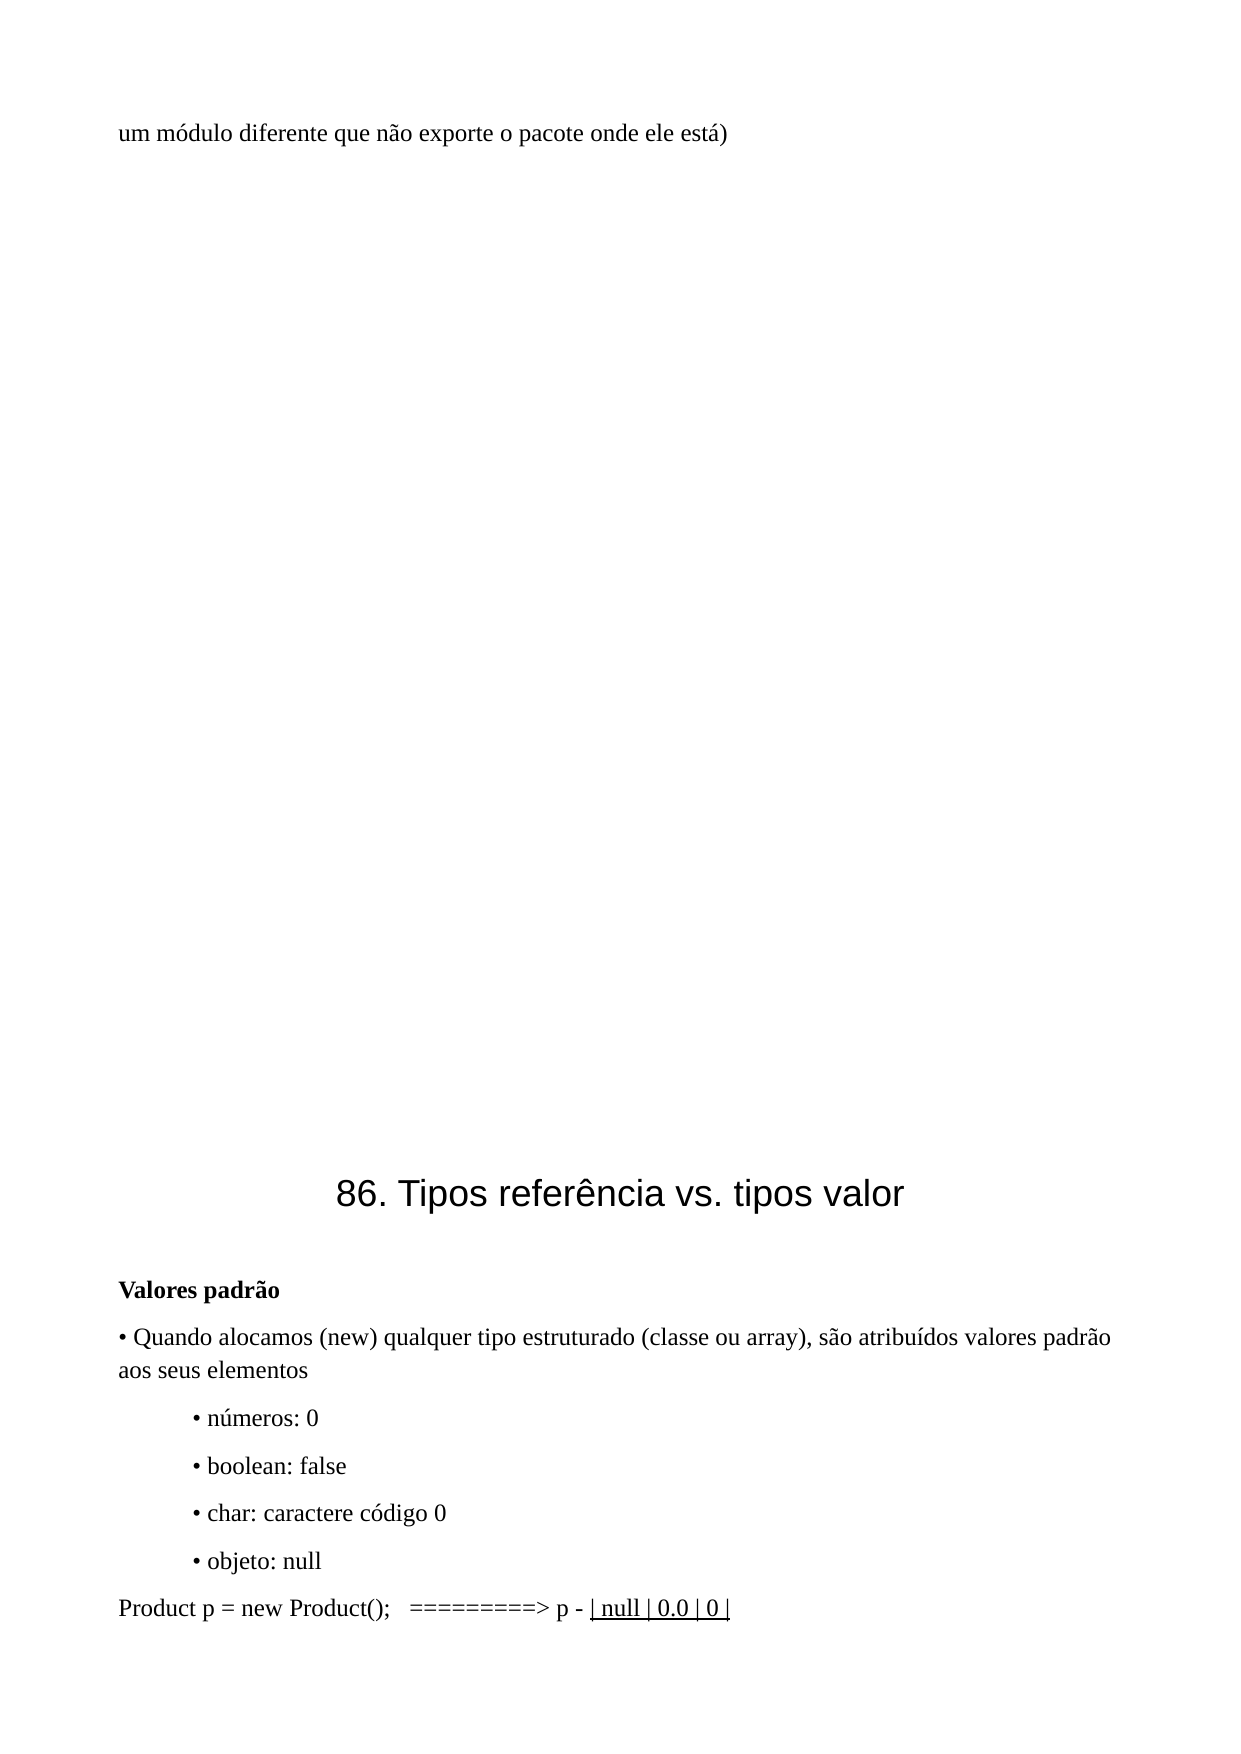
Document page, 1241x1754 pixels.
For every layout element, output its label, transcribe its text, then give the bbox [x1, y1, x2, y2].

text • números: 0 [118, 1403, 1122, 1432]
text • Quando alocamos (new) qualquer tipo estruturado (classe ou array), são atribuídos valores padrão aos seus elementos [118, 1322, 1122, 1384]
text • boolean: false [118, 1451, 1122, 1479]
text Valores padrão [118, 1275, 1122, 1304]
text um módulo diferente que não exporte o pacote onde ele está) [118, 118, 1122, 147]
subtitle 86. Tipos referência vs. tipos valor [118, 1172, 1122, 1215]
text Product p = new Product(); =========> p - | null | 0.0 | 0 | [118, 1593, 1122, 1622]
text • char: caractere código 0 [118, 1498, 1122, 1527]
text • objeto: null [118, 1546, 1122, 1575]
